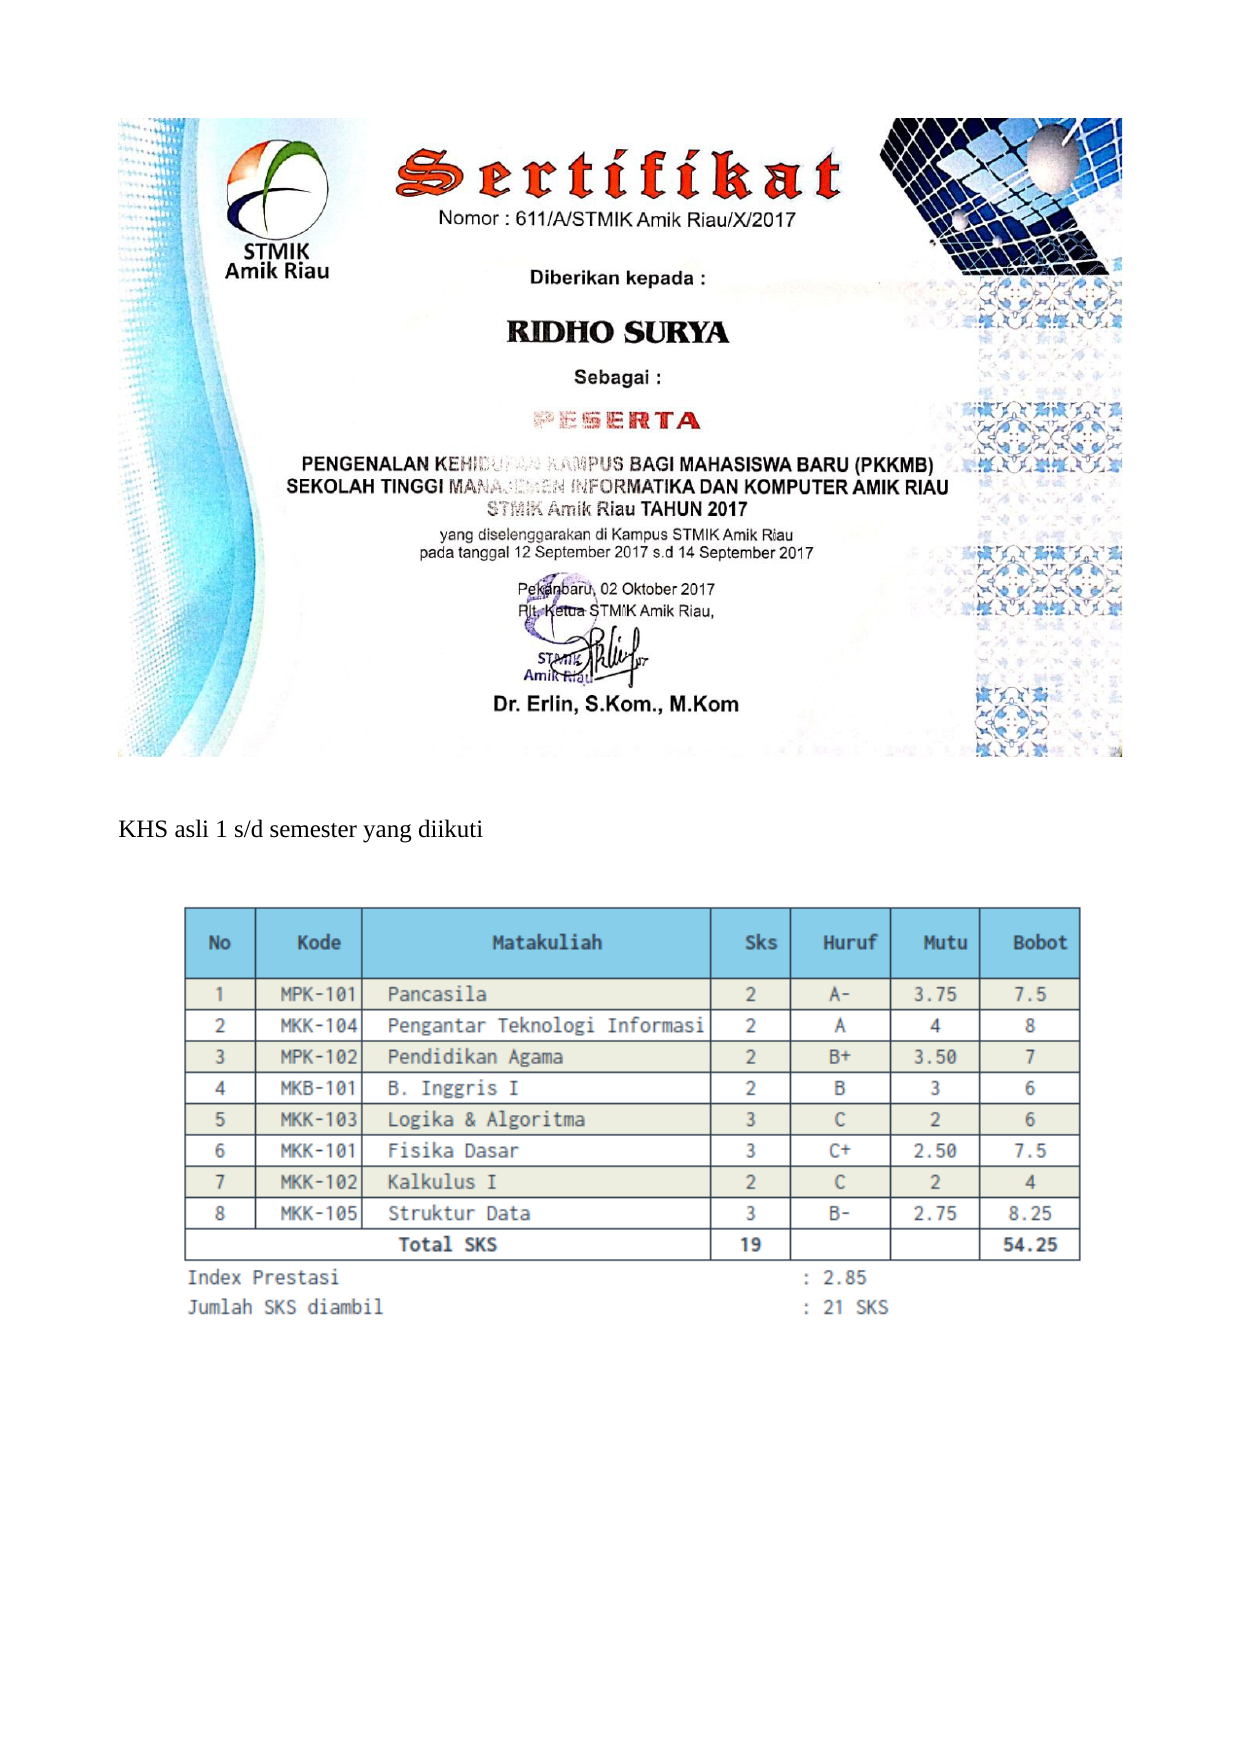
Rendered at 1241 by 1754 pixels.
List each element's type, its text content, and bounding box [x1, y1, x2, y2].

picture [169, 884, 1109, 1330]
text KHS asli 1 s/d semester yang diikuti [118, 814, 1122, 843]
picture [118, 118, 1123, 757]
